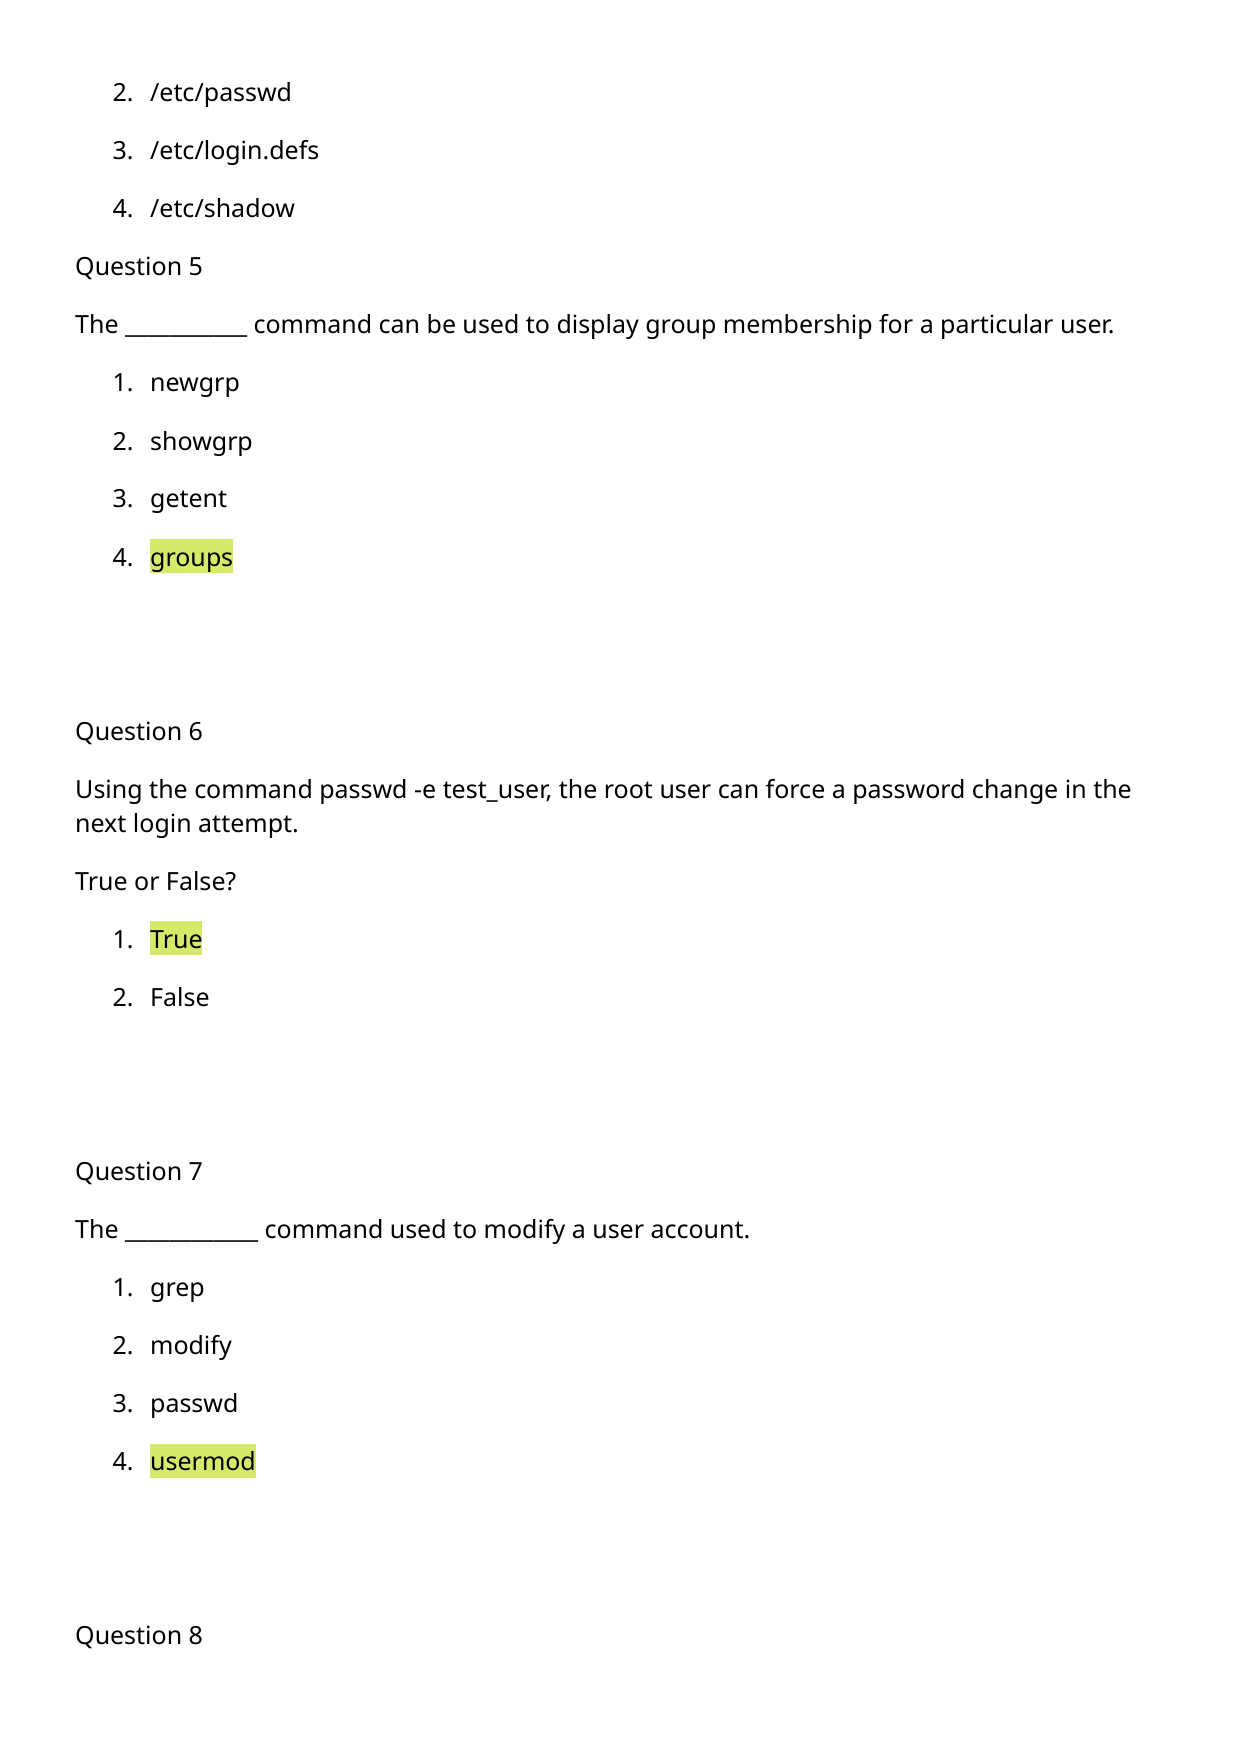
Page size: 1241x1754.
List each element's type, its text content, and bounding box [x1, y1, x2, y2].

list usermod [112, 1443, 1165, 1478]
list True [112, 921, 1165, 955]
text Question 6 [75, 713, 1165, 747]
text Question 7 [75, 1153, 1165, 1187]
list groups [112, 539, 1165, 573]
list passwd [112, 1386, 1165, 1419]
list /etc/shadow [112, 191, 1165, 225]
list getent [112, 481, 1165, 515]
list False [112, 979, 1165, 1013]
text The ___________ command can be used to display group membership for a particular user. [75, 307, 1165, 341]
text Question 8 [75, 1618, 1165, 1652]
list /etc/passwd [112, 75, 1165, 109]
list modify [112, 1327, 1165, 1362]
list newgrp [112, 365, 1165, 399]
list grep [112, 1269, 1165, 1303]
list /etc/login.defs [112, 133, 1165, 167]
text Question 5 [75, 249, 1165, 283]
text Using the command passwd -e test_user, the root user can force a password change in the next login attempt. [75, 771, 1165, 839]
text The ____________ command used to modify a user account. [75, 1211, 1165, 1246]
list showgrp [112, 423, 1165, 457]
text True or False? [75, 863, 1165, 897]
